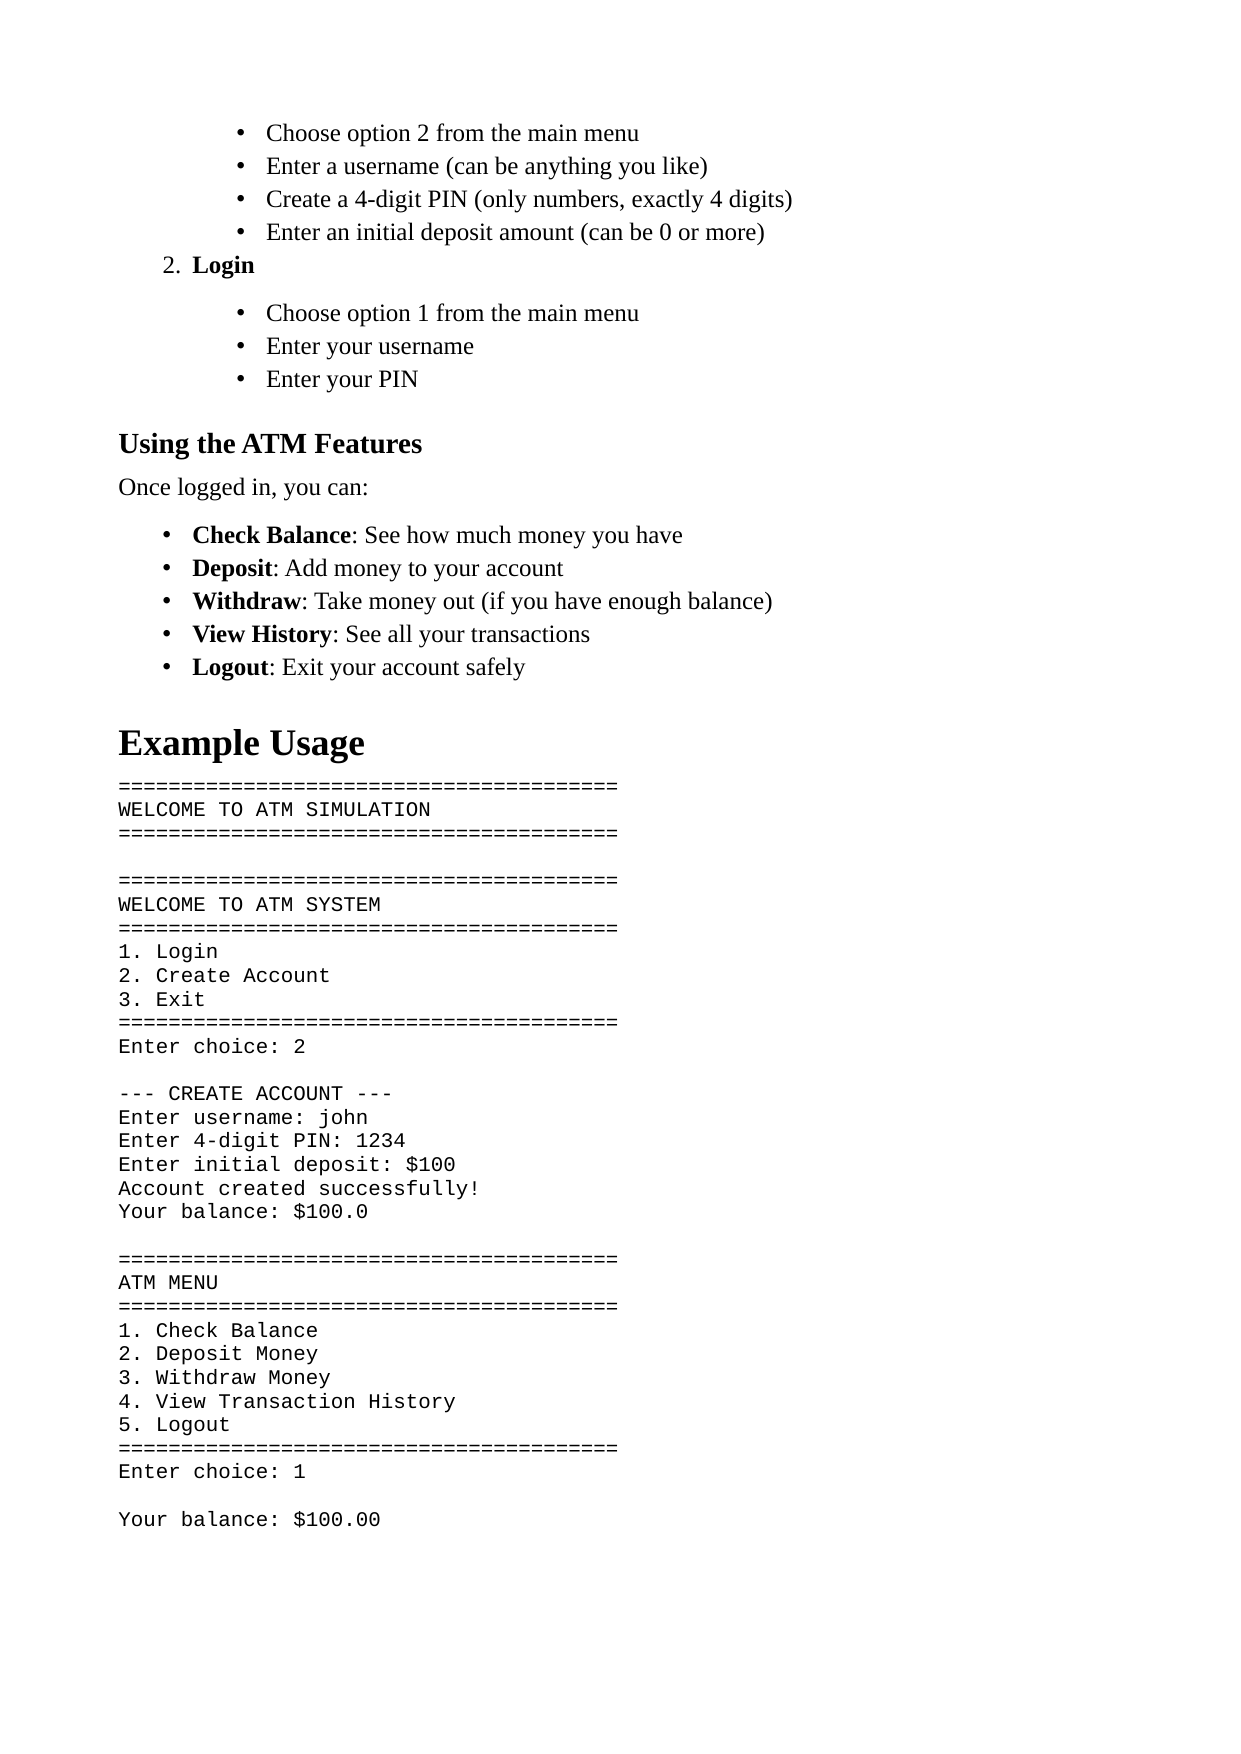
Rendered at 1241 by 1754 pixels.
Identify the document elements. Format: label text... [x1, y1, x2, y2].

text Enter choice: 2 [118, 1036, 1122, 1059]
text 2. Create Account [118, 965, 1122, 989]
list Enter your username [236, 331, 1122, 359]
text Account created successfully! [118, 1178, 1122, 1201]
text 1. Login [118, 941, 1122, 965]
list Enter your PIN [236, 364, 1122, 393]
list Enter a username (can be anything you like) [236, 151, 1122, 180]
list Login [162, 250, 1122, 279]
text Once logged in, you can: [118, 472, 1122, 501]
list Check Balance: See how much money you have [162, 520, 1122, 548]
list Enter an initial deposit amount (can be 0 or more) [236, 217, 1122, 246]
text Enter initial deposit: $100 [118, 1154, 1122, 1178]
list Choose option 1 from the main menu [236, 298, 1122, 327]
text ======================================== [118, 1249, 1122, 1272]
text Enter 4-digit PIN: 1234 [118, 1131, 1122, 1154]
text Enter username: john [118, 1107, 1122, 1131]
list Create a 4-digit PIN (only numbers, exactly 4 digits) [236, 184, 1122, 213]
subtitle Using the ATM Features [118, 426, 1122, 459]
text 1. Check Balance [118, 1320, 1122, 1343]
text Your balance: $100.00 [118, 1509, 1122, 1532]
text 2. Deposit Money [118, 1343, 1122, 1367]
list Logout: Exit your account safely [162, 652, 1122, 681]
text ======================================== [118, 1438, 1122, 1462]
text ATM MENU [118, 1272, 1122, 1296]
text WELCOME TO ATM SIMULATION [118, 799, 1122, 823]
text ======================================== [118, 823, 1122, 847]
text ======================================== [118, 1012, 1122, 1036]
subtitle Example Usage [118, 720, 1122, 763]
list Deposit: Add money to your account [162, 553, 1122, 581]
text ======================================== [118, 776, 1122, 799]
text ======================================== [118, 918, 1122, 941]
text 3. Exit [118, 989, 1122, 1012]
text ======================================== [118, 1296, 1122, 1320]
text Your balance: $100.0 [118, 1201, 1122, 1225]
text Enter choice: 1 [118, 1462, 1122, 1485]
text ======================================== [118, 870, 1122, 894]
text 3. Withdraw Money [118, 1367, 1122, 1391]
text --- CREATE ACCOUNT --- [118, 1083, 1122, 1107]
list Choose option 2 from the main menu [236, 118, 1122, 147]
list Withdraw: Take money out (if you have enough balance) [162, 586, 1122, 614]
text 4. View Transaction History [118, 1391, 1122, 1414]
list View History: See all your transactions [162, 619, 1122, 647]
text 5. Logout [118, 1414, 1122, 1438]
text WELCOME TO ATM SYSTEM [118, 894, 1122, 918]
